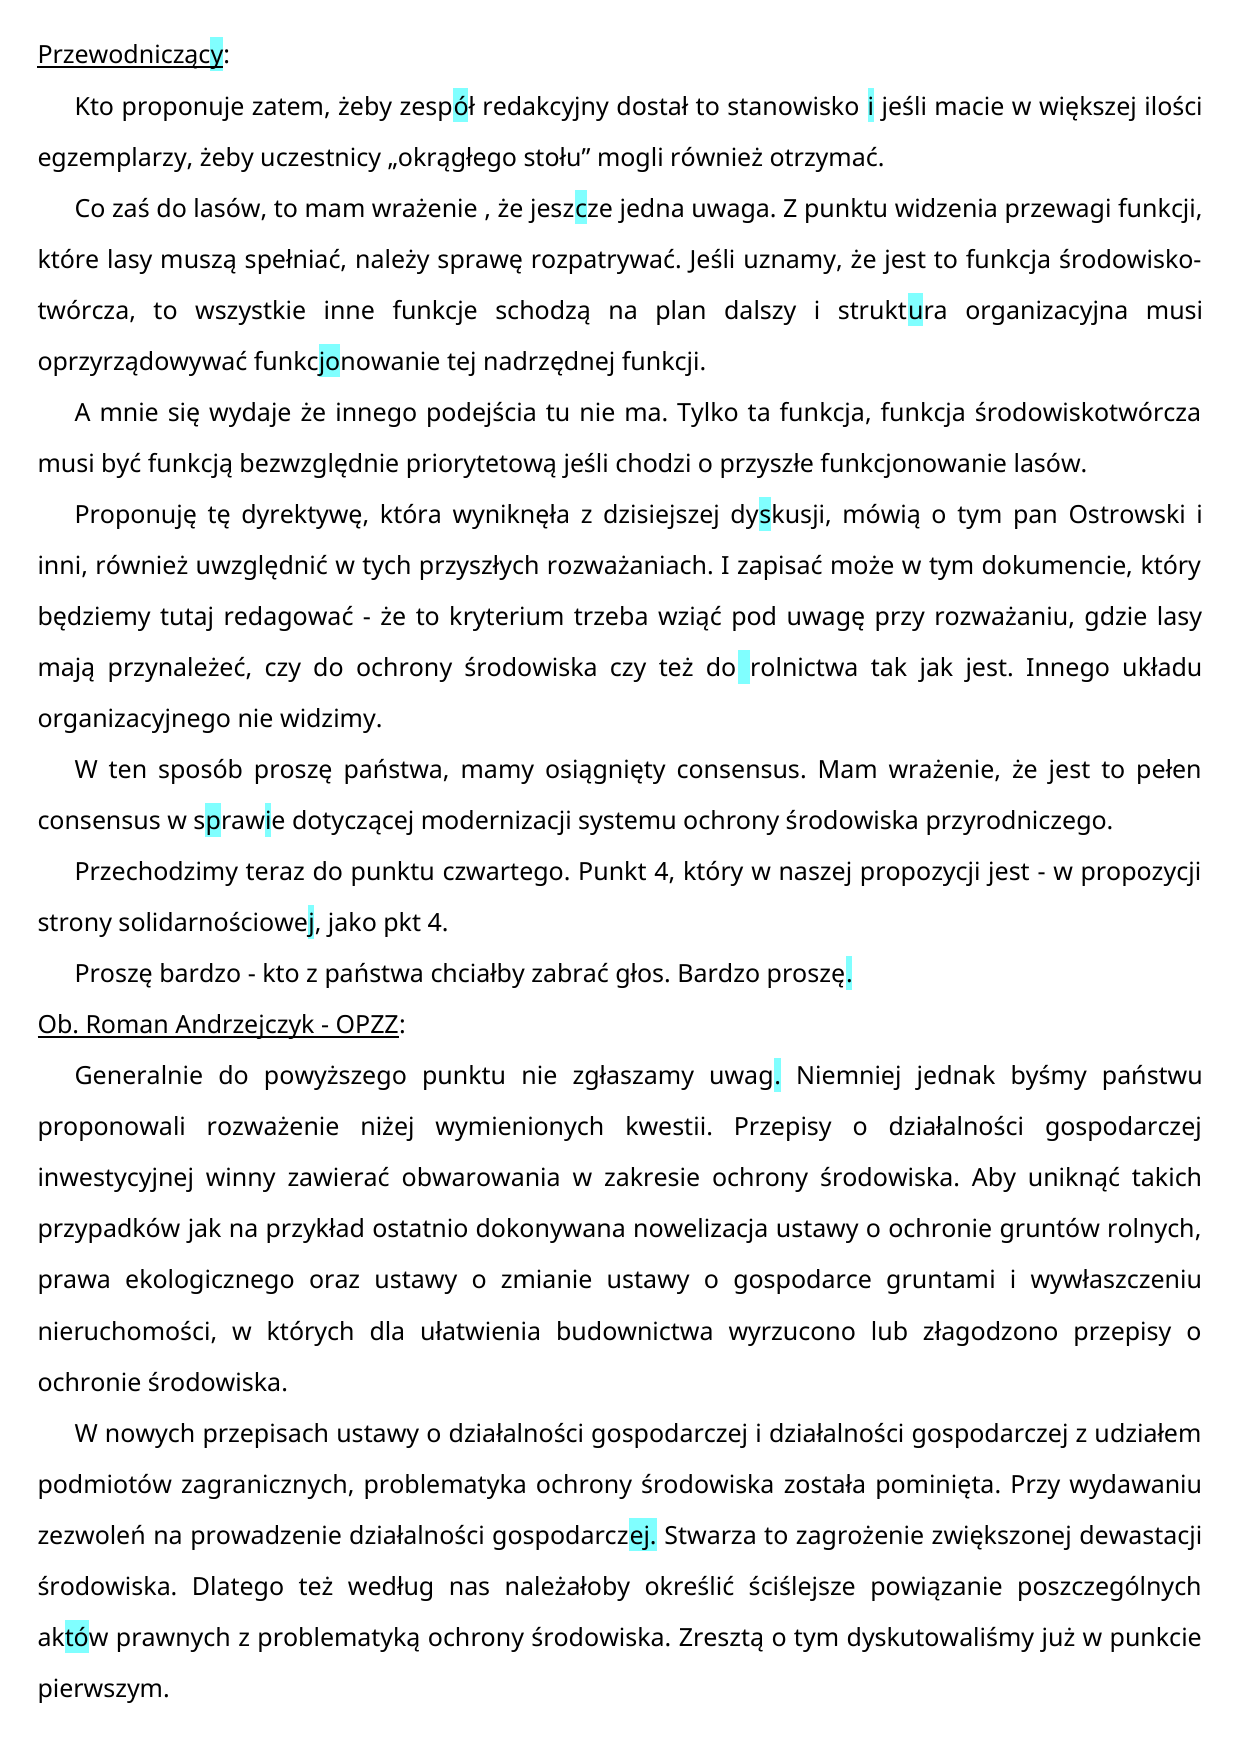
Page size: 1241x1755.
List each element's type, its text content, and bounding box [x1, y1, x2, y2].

text Generalnie do powyższego punktu nie zgłaszamy uwag. Niemniej jednak byśmy państwu proponowali rozważenie niżej wymienionych kwestii. Przepisy o działalności gospodarczej inwestycyjnej winny zawierać obwarowania w zakresie ochrony środowiska. Aby uniknąć takich przypadków jak na przykład ostatnio dokonywana nowelizacja ustawy o ochronie gruntów rolnych, prawa ekologicznego oraz ustawy o zmianie ustawy o gospodarce gruntami i wywłaszczeniu nieruchomości, w których dla ułatwienia budownictwa wyrzucono lub złagodzono przepisy o ochronie środowiska. [37, 1058, 1203, 1398]
text Ob. Roman Andrzejczyk - OPZZ: [37, 1007, 1203, 1041]
text Przechodzimy teraz do punktu czwartego. Punkt 4, który w naszej propozycji jest - w propozycji strony solidarnościowej, jako pkt 4. [37, 854, 1203, 939]
text W ten sposób proszę państwa, mamy osiągnięty consensus. Mam wrażenie, że jest to pełen consensus w sprawie dotyczącej modernizacji systemu ochrony środowiska przyrodniczego. [37, 752, 1203, 837]
text A mnie się wydaje że innego podejścia tu nie ma. Tylko ta funkcja, funkcja środowiskotwórcza musi być funkcją bezwzględnie priorytetową jeśli chodzi o przyszłe funkcjonowanie lasów. [37, 394, 1203, 479]
text Przewodniczący: [37, 37, 1203, 71]
text Proponuję tę dyrektywę, która wyniknęła z dzisiejszej dyskusji, mówią o tym pan Ostrowski i inni, również uwzględnić w tych przyszłych rozważaniach. I zapisać może w tym dokumencie, który będziemy tutaj redagować - że to kryterium trzeba wziąć pod uwagę przy rozważaniu, gdzie lasy mają przynależeć, czy do ochrony środowiska czy też do rolnictwa tak jak jest. Innego układu organizacyjnego nie widzimy. [37, 497, 1203, 735]
text Proszę bardzo - kto z państwa chciałby zabrać głos. Bardzo proszę. [37, 956, 1203, 990]
text Co zaś do lasów, to mam wrażenie , że jeszcze jedna uwaga. Z punktu widzenia przewagi funkcji, które lasy muszą spełniać, należy sprawę rozpatrywać. Jeśli uznamy, że jest to funkcja środowisko-twórcza, to wszystkie inne funkcje schodzą na plan dalszy i struktura organizacyjna musi oprzyrządowywać funkcjonowanie tej nadrzędnej funkcji. [37, 190, 1203, 377]
text W nowych przepisach ustawy o działalności gospodarczej i działalności gospodarczej z udziałem podmiotów zagranicznych, problematyka ochrony środowiska została pominięta. Przy wydawaniu zezwoleń na prowadzenie działalności gospodarczej. Stwarza to zagrożenie zwiększonej dewastacji środowiska. Dlatego też według nas należałoby określić ściślejsze powiązanie poszczególnych aktów prawnych z problematyką ochrony środowiska. Zresztą o tym dyskutowaliśmy już w punkcie pierwszym. [37, 1415, 1203, 1704]
text Kto proponuje zatem, żeby zespół redakcyjny dostał to stanowisko i jeśli macie w większej ilości egzemplarzy, żeby uczestnicy „okrągłego stołu” mogli również otrzymać. [37, 88, 1203, 173]
